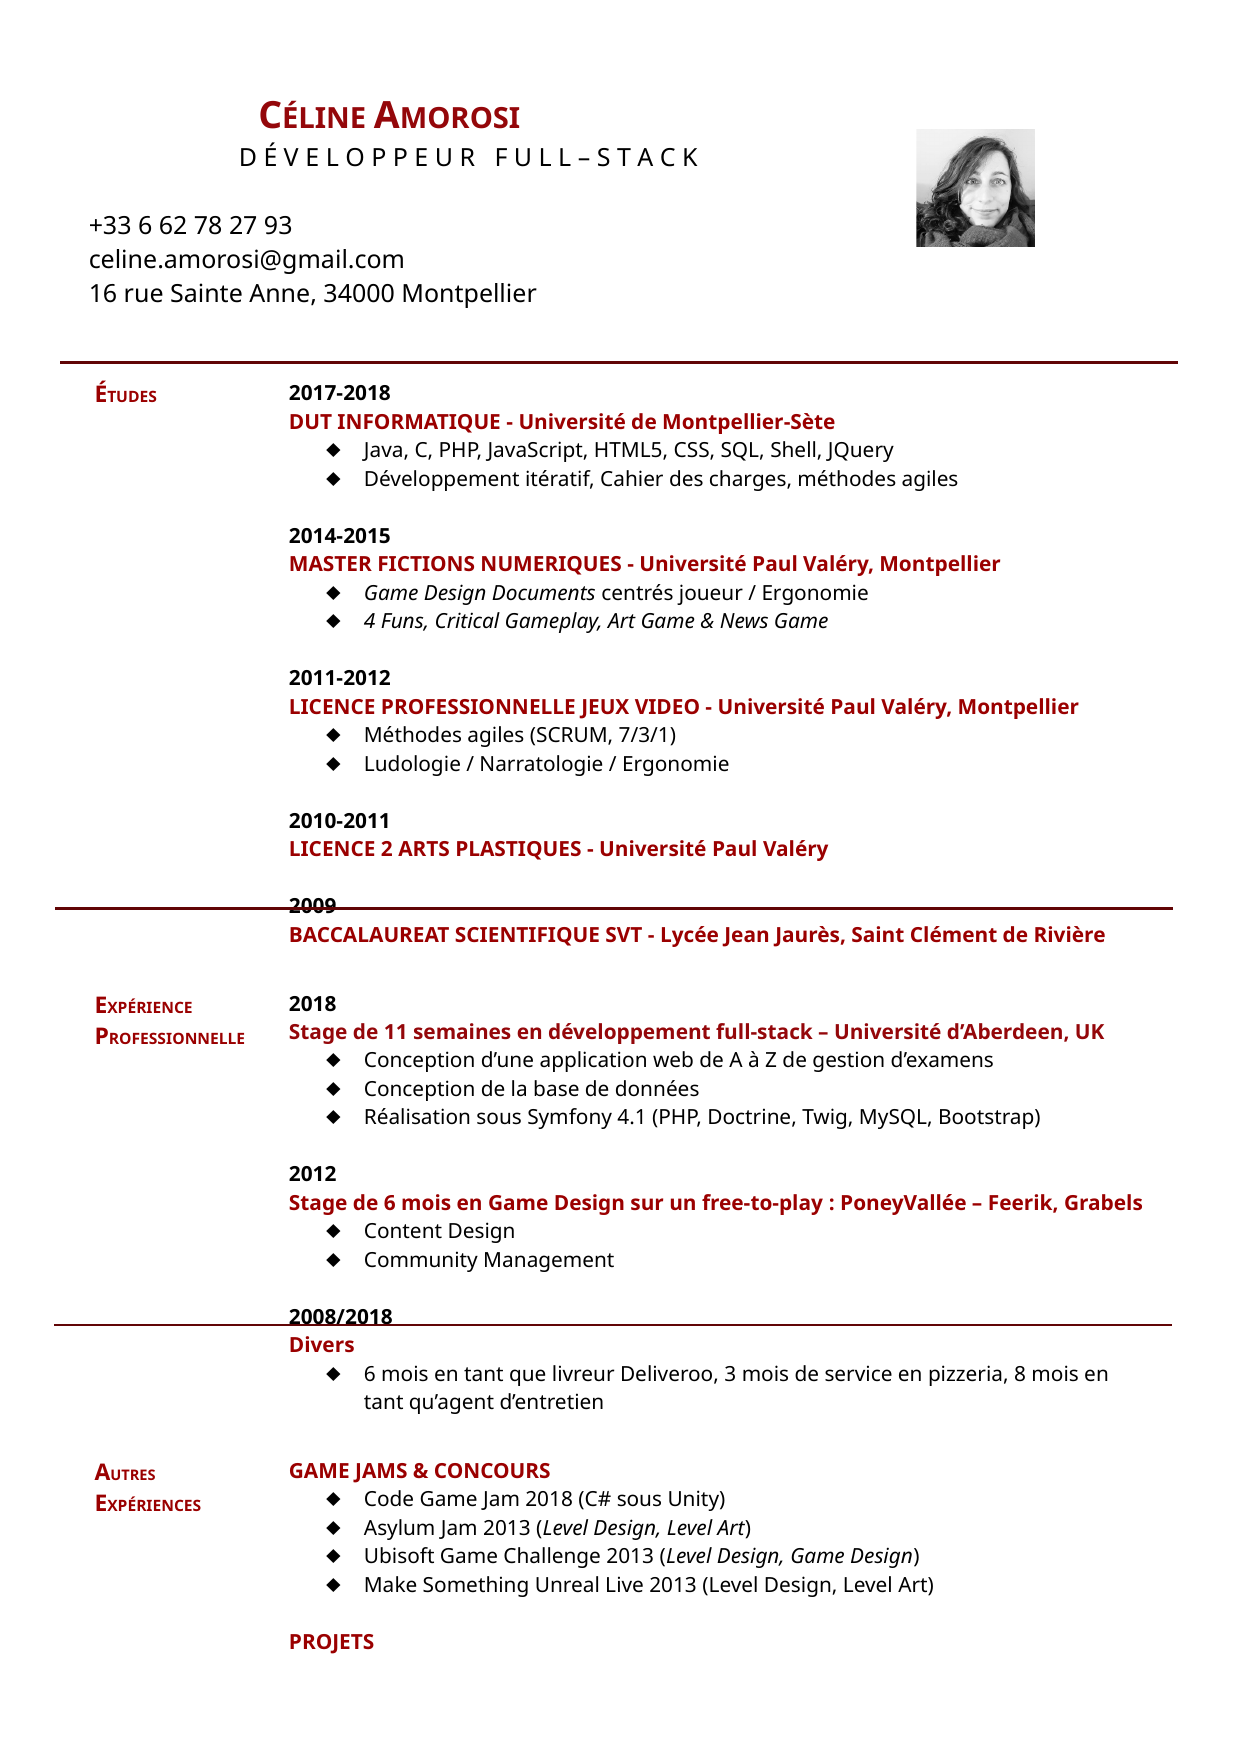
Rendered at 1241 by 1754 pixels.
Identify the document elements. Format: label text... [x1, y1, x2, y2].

text 16 rue Sainte Anne, 34000 Montpellier [88, 276, 1152, 310]
text D É V E L O P P E U R F U L L – S T A C K [88, 139, 885, 174]
table_cell 2018 Stage de 11 semaines en développement full-stack – Université d’Aberdeen, UK Conception d’une application web de A à Z de gestion d’examens Conception de la base de données Réalisation sous Symfony 4.1 (PHP, Doctrine, Twig, MySQL, Bootstrap) 2012 Stage de 6 mois en Game Design sur un free-to-play : PoneyVallée – Feerik, Grabels Content Design Community Management 2008/2018 Divers 6 mois en tant que livreur Deliveroo, 3 mois de service en pizzeria, 8 mois en tant qu’agent d’entretien [283, 1326, 1152, 1450]
text [1067, 139, 1152, 174]
table_cell [89, 1326, 283, 1450]
text [1067, 208, 1152, 242]
table_cell GAME JAMS & CONCOURS Code Game Jam 2018 (C# sous Unity) Asylum Jam 2013 (Level Design, Level Art) Ubisoft Game Challenge 2013 (Level Design, Game Design) Make Something Unreal Live 2013 (Level Design, Level Art) PROJETS Projet universitaire - 2018 : “L’impact du stress sur la prise de décision logique” (développement logiciel avec C# sous Windows Form – 4 mois – équipe de 4) OniNoMamoru - 2015 (animation 2D « inverted kinematics » sous Unity5 & integration sous Unity5, projet de 8 mois, équipe de 8) [283, 1450, 1152, 1661]
text +33 6 62 78 27 93 [88, 208, 885, 242]
table_header ÉTUDES [89, 373, 283, 907]
table_header [89, 910, 283, 983]
text [1067, 242, 1152, 276]
text celine.amorosi@gmail.com [88, 242, 885, 276]
text CÉLINE AMOROSI [88, 88, 1152, 139]
table_cell EXPÉRIENCE PROFESSIONNELLE [89, 983, 283, 1324]
table_header 2017-2018 DUT INFORMATIQUE - Université de Montpellier-Sète Java, C, PHP, JavaScript, HTML5, CSS, SQL, Shell, JQuery Développement itératif, Cahier des charges, méthodes agiles 2014-2015 MASTER FICTIONS NUMERIQUES - Université Paul Valéry, Montpellier Game Design Documents centrés joueur / Ergonomie 4 Funs, Critical Gameplay, Art Game & News Game 2011-2012 LICENCE PROFESSIONNELLE JEUX VIDEO - Université Paul Valéry, Montpellier Méthodes agiles (SCRUM, 7/3/1) Ludologie / Narratologie / Ergonomie 2010-2011 LICENCE 2 ARTS PLASTIQUES - Université Paul Valéry 2009 BACCALAUREAT SCIENTIFIQUE SVT - Lycée Jean Jaurès, Saint Clément de Rivière [283, 910, 1152, 983]
table_cell AUTRES EXPÉRIENCES [89, 1450, 283, 1661]
table_cell 2018 Stage de 11 semaines en développement full-stack – Université d’Aberdeen, UK Conception d’une application web de A à Z de gestion d’examens Conception de la base de données Réalisation sous Symfony 4.1 (PHP, Doctrine, Twig, MySQL, Bootstrap) 2012 Stage de 6 mois en Game Design sur un free-to-play : PoneyVallée – Feerik, Grabels Content Design Community Management 2008/2018 Divers 6 mois en tant que livreur Deliveroo, 3 mois de service en pizzeria, 8 mois en tant qu’agent d’entretien [283, 983, 1152, 1324]
table_header 2017-2018 DUT INFORMATIQUE - Université de Montpellier-Sète Java, C, PHP, JavaScript, HTML5, CSS, SQL, Shell, JQuery Développement itératif, Cahier des charges, méthodes agiles 2014-2015 MASTER FICTIONS NUMERIQUES - Université Paul Valéry, Montpellier Game Design Documents centrés joueur / Ergonomie 4 Funs, Critical Gameplay, Art Game & News Game 2011-2012 LICENCE PROFESSIONNELLE JEUX VIDEO - Université Paul Valéry, Montpellier Méthodes agiles (SCRUM, 7/3/1) Ludologie / Narratologie / Ergonomie 2010-2011 LICENCE 2 ARTS PLASTIQUES - Université Paul Valéry 2009 BACCALAUREAT SCIENTIFIQUE SVT - Lycée Jean Jaurès, Saint Clément de Rivière [283, 373, 1152, 907]
